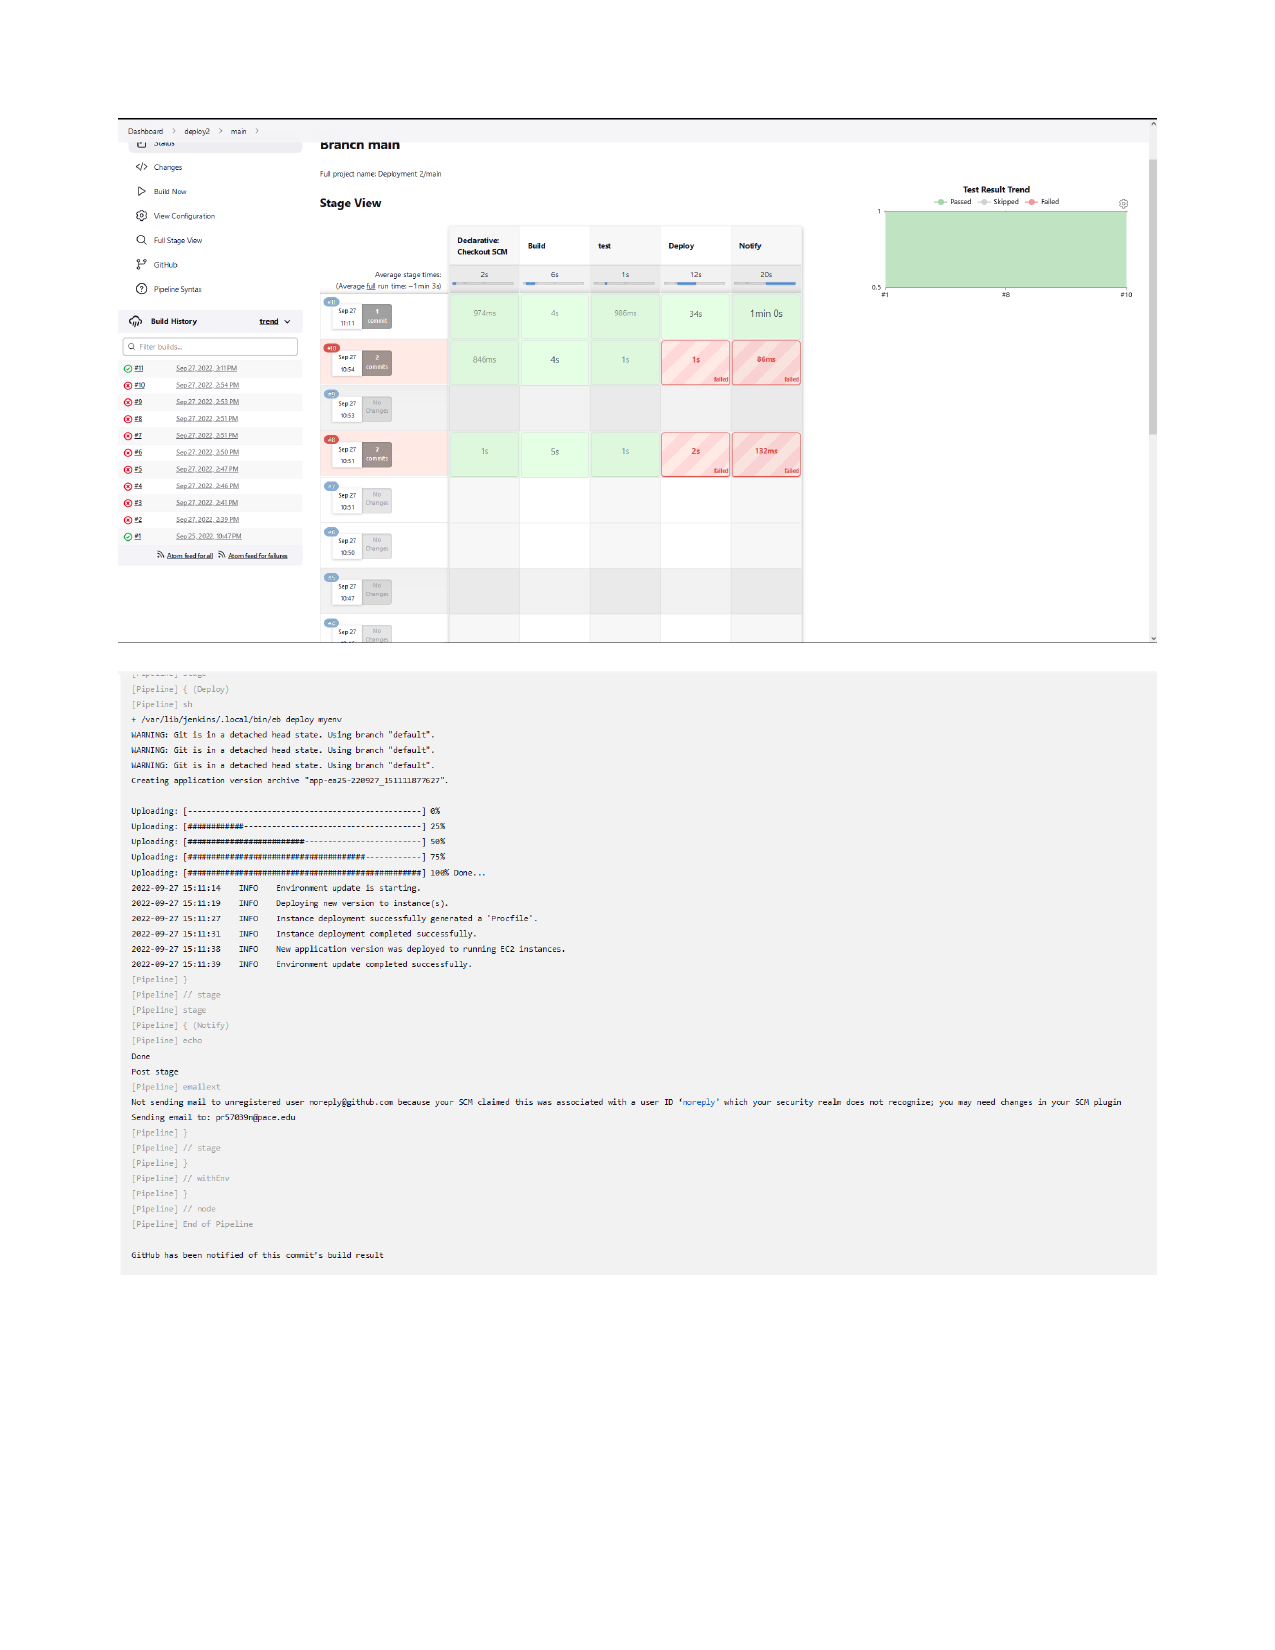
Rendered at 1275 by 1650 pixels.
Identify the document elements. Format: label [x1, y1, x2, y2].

picture [118, 671, 1157, 1275]
picture [118, 118, 1157, 643]
